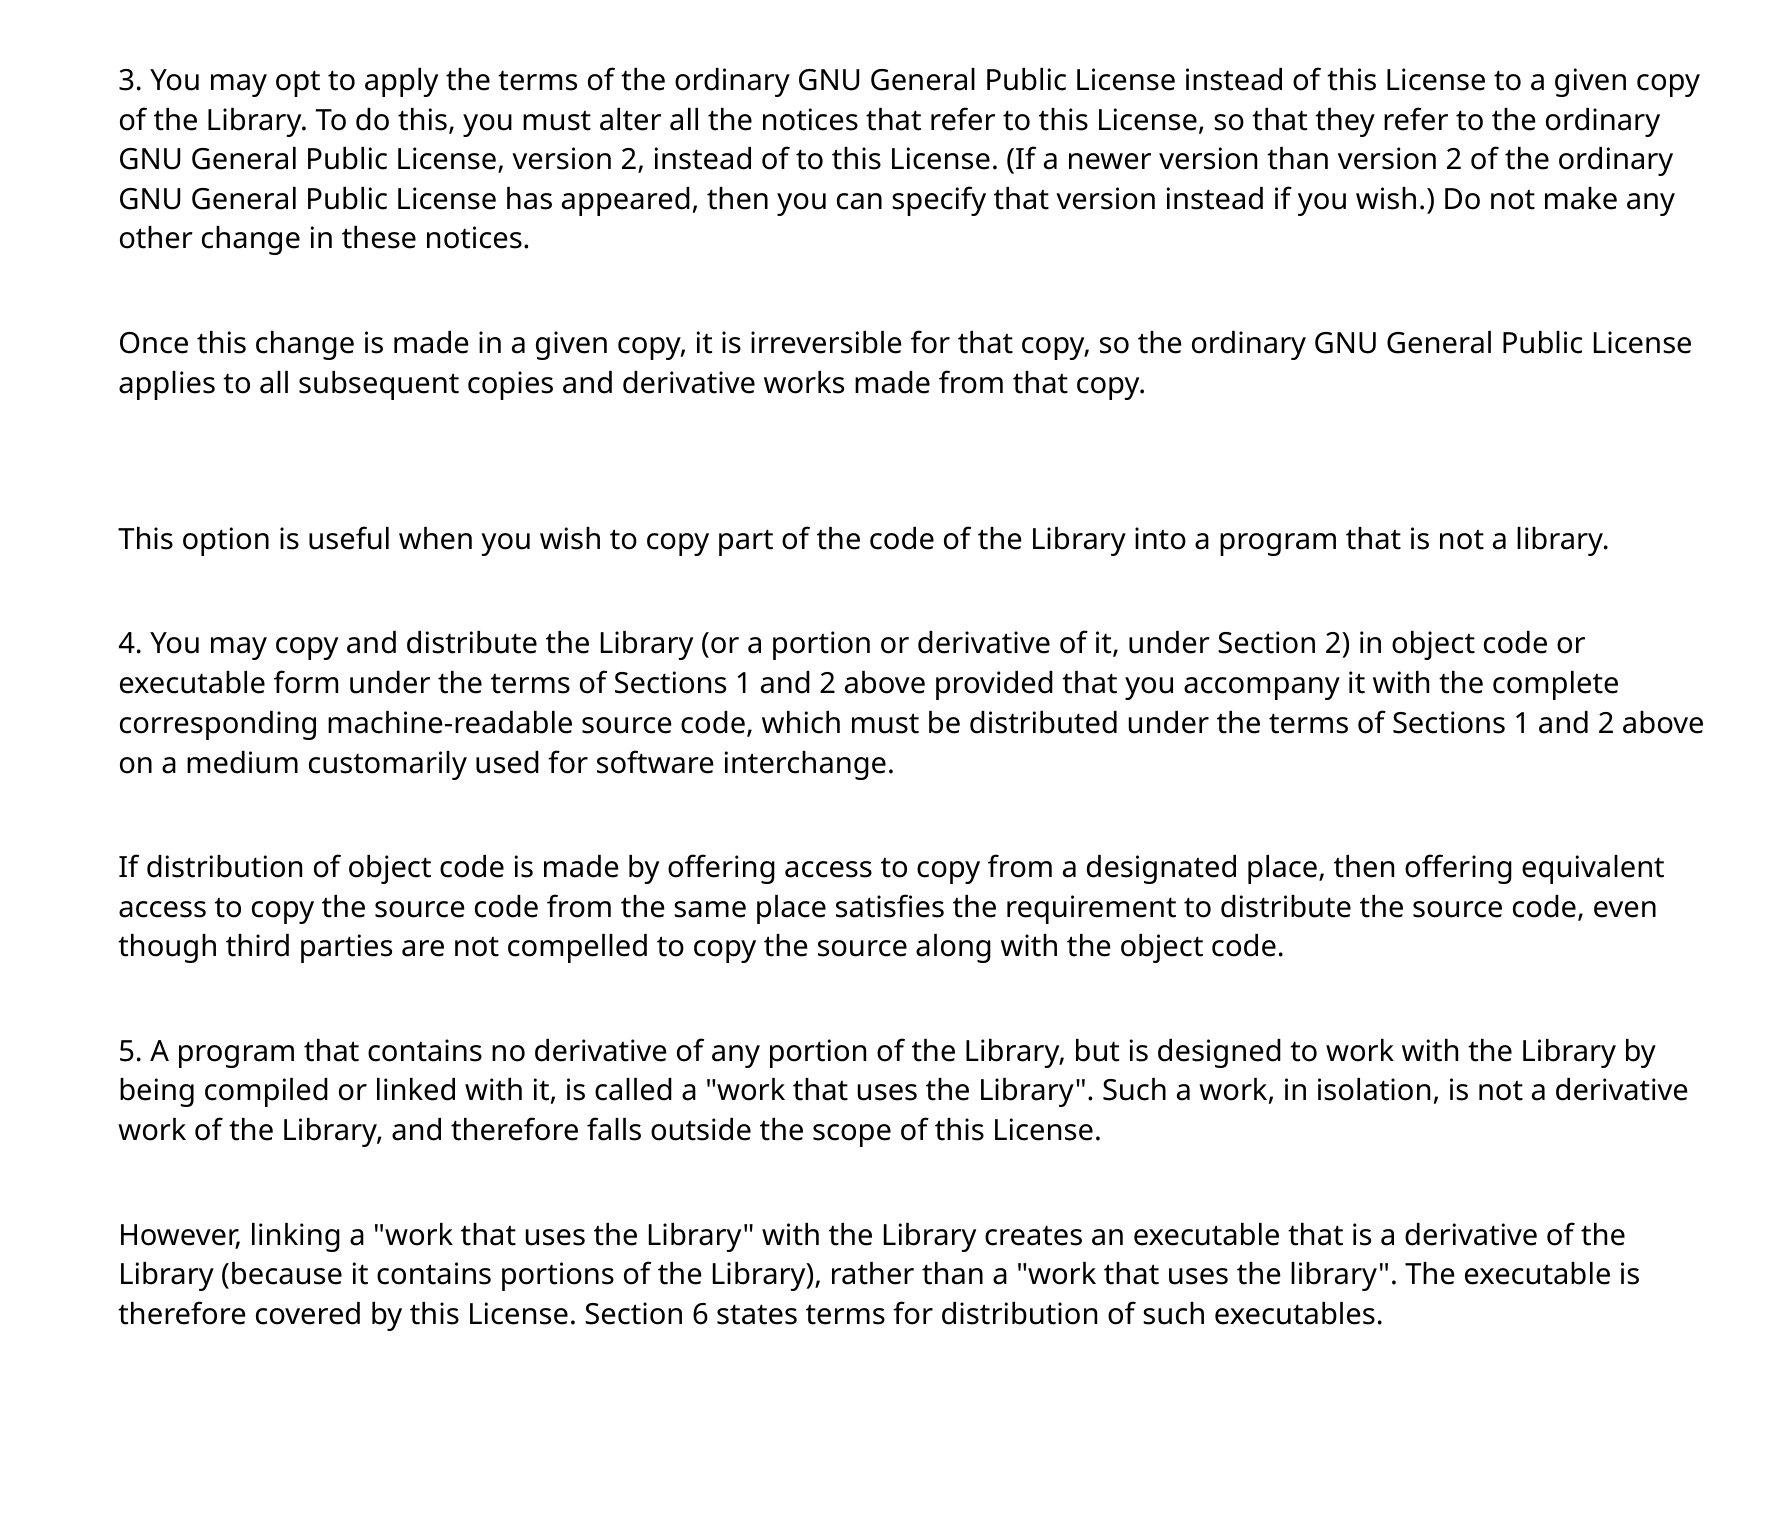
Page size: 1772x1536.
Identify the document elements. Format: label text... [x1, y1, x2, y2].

text 3. You may opt to apply the terms of the ordinary GNU General Public License instead of this License to a given copy of the Library. To do this, you must alter all the notices that refer to this License, so that they refer to the ordinary GNU General Public License, version 2, instead of to this License. (If a newer version than version 2 of the ordinary GNU General Public License has appeared, then you can specify that version instead if you wish.) Do not make any other change in these notices. [118, 59, 1713, 257]
text 4. You may copy and distribute the Library (or a portion or derivative of it, under Section 2) in object code or executable form under the terms of Sections 1 and 2 above provided that you accompany it with the complete corresponding machine-readable source code, which must be distributed under the terms of Sections 1 and 2 above on a medium customarily used for software interchange. [118, 623, 1713, 782]
text This option is useful when you wish to copy part of the code of the Library into a program that is not a library. [118, 518, 1713, 558]
text If distribution of object code is made by offering access to copy from a designated place, then offering equivalent access to copy the source code from the same place satisfies the requirement to distribute the source code, even though third parties are not compelled to copy the source along with the object code. [118, 846, 1713, 965]
text However, linking a "work that uses the Library" with the Library creates an executable that is a derivative of the Library (because it contains portions of the Library), rather than a "work that uses the library". The executable is therefore covered by this License. Section 6 states terms for distribution of such executables. [118, 1214, 1713, 1333]
text Once this change is made in a given copy, it is irreversible for that copy, so the ordinary GNU General Public License applies to all subsequent copies and derivative works made from that copy. [118, 322, 1713, 402]
text 5. A program that contains no derivative of any portion of the Library, but is designed to work with the Library by being compiled or linked with it, is called a "work that uses the Library". Such a work, in isolation, is not a derivative work of the Library, and therefore falls outside the scope of this License. [118, 1030, 1713, 1149]
